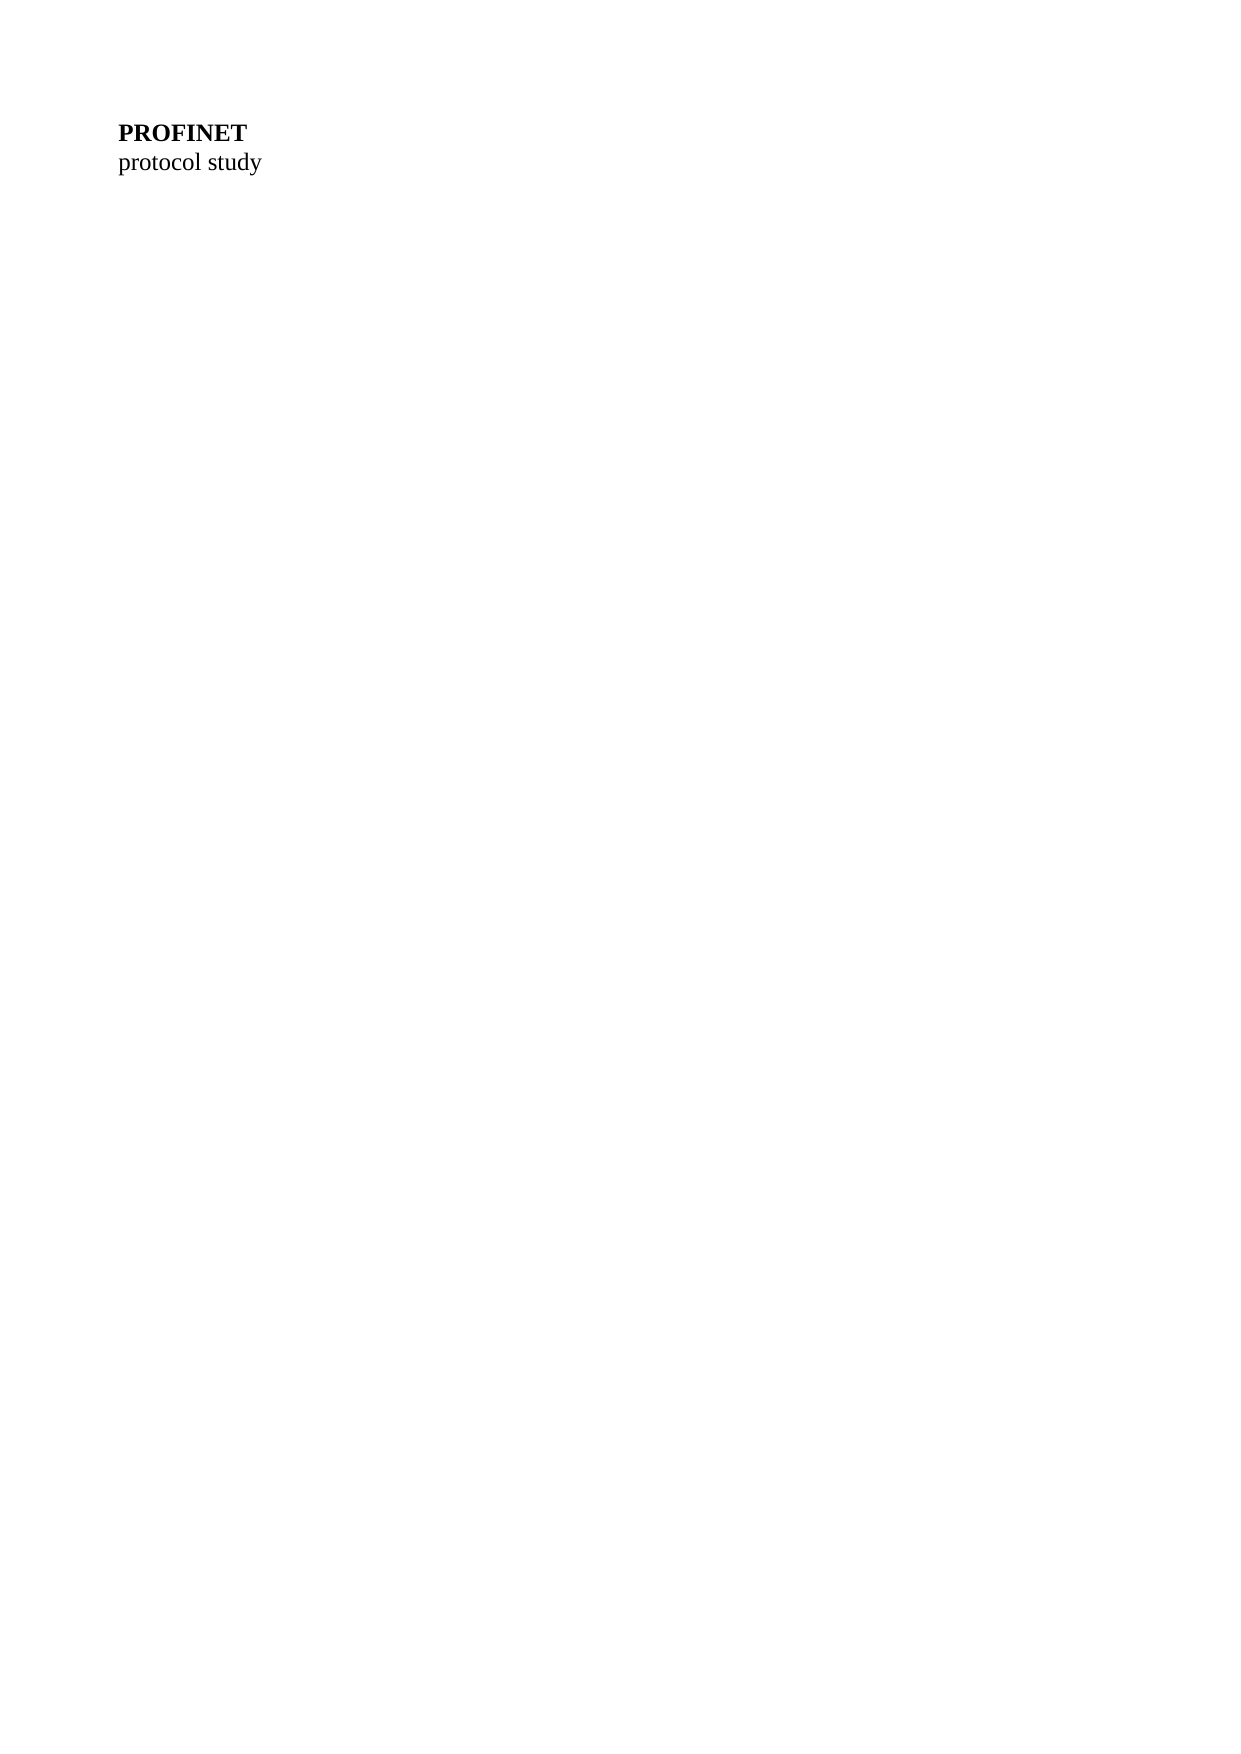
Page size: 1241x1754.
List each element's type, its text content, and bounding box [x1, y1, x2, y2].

text PROFINET protocol study [118, 118, 1122, 176]
